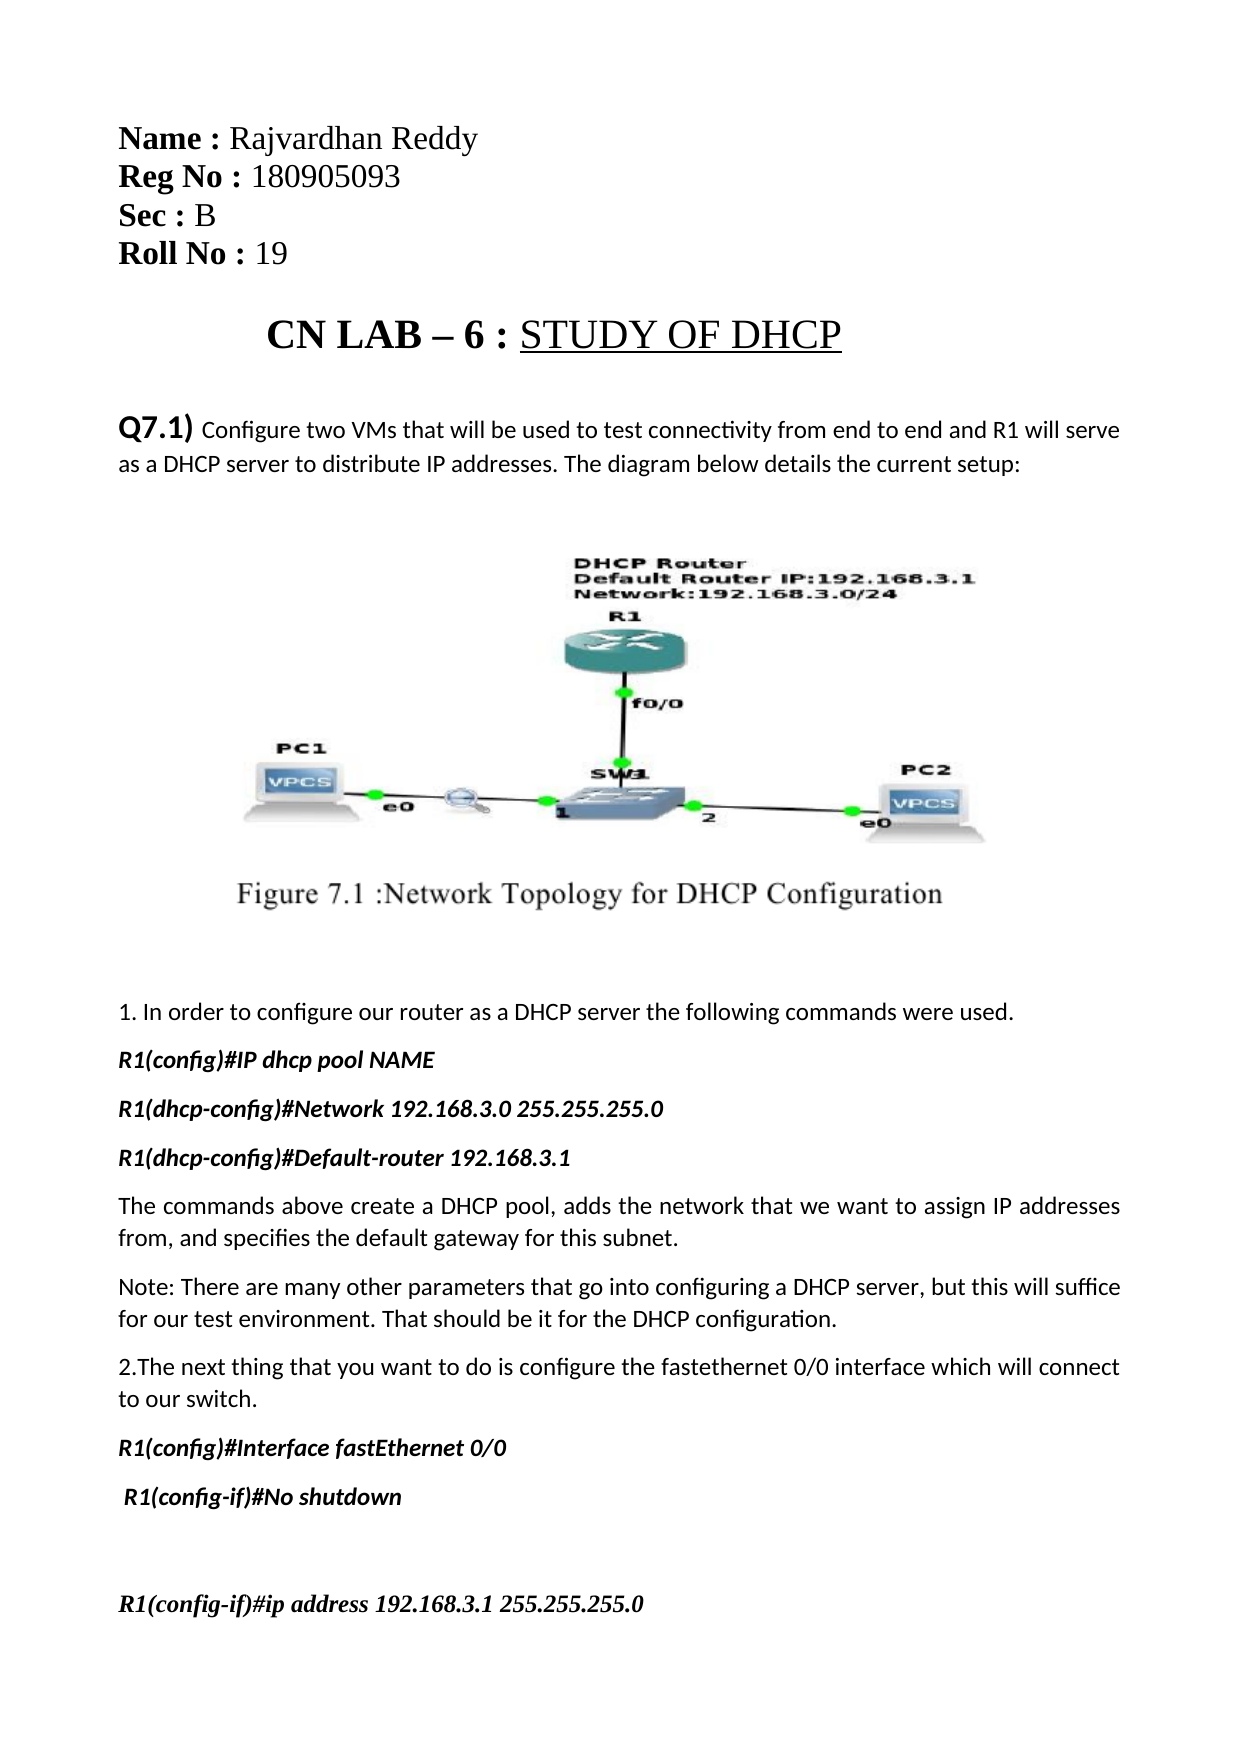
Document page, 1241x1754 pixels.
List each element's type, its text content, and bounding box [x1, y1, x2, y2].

text Reg No : 180905093 [118, 156, 1122, 195]
text Q7.1) Configure two VMs that will be used to test connectivity from end to end and R1 will serve as a DHCP server to distribute IP addresses. The diagram below details the current setup: [118, 406, 1122, 478]
text R1(dhcp-config)#Network 192.168.3.0 255.255.255.0 [118, 1093, 1122, 1123]
text Name : Rajvardhan Reddy [118, 118, 1122, 156]
text R1(config)#IP dhcp pool NAME [118, 1044, 1122, 1075]
text Note: There are many other parameters that go into configuring a DHCP server, but this will suffice for our test environment. That should be it for the DHCP configuration. [118, 1271, 1122, 1333]
text CN LAB – 6 : STUDY OF DHCP [118, 310, 1122, 358]
text R1(config-if)#ip address 192.168.3.1 255.255.255.0 [118, 1589, 1122, 1618]
text R1(config)#Interface fastEthernet 0/0 [118, 1432, 1122, 1463]
text Roll No : 19 [118, 233, 1122, 271]
text R1(dhcp-config)#Default-router 192.168.3.1 [118, 1142, 1122, 1172]
text 2.The next thing that you want to do is configure the fastethernet 0/0 interface which will connect to our switch. [118, 1352, 1122, 1414]
text Sec : B [118, 195, 1122, 233]
text The commands above create a DHCP pool, adds the network that we want to assign IP addresses from, and specifies the default gateway for this subnet. [118, 1190, 1122, 1253]
text 1. In order to configure our router as a DHCP server the following commands were used. [118, 996, 1122, 1026]
picture [137, 496, 1078, 919]
text R1(config-if)#No shutdown [118, 1481, 1122, 1511]
